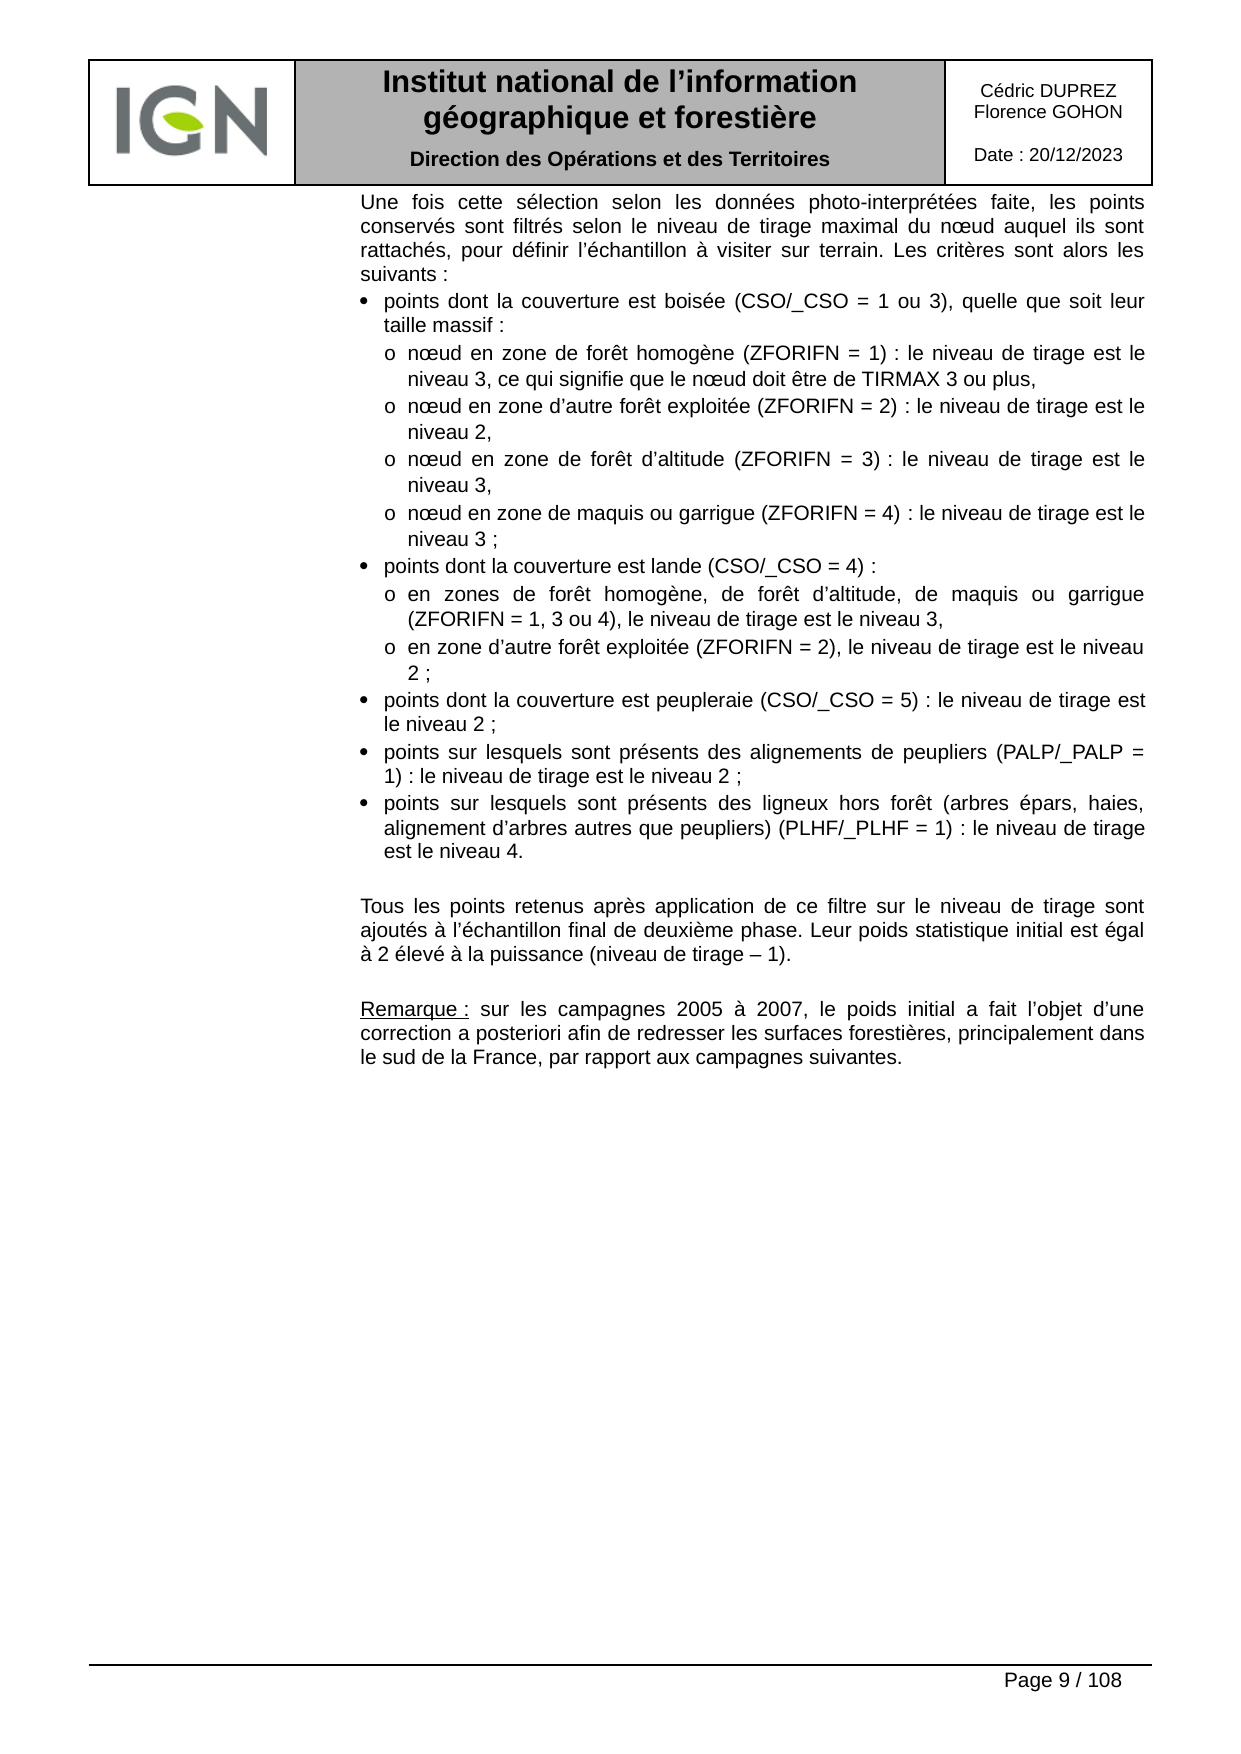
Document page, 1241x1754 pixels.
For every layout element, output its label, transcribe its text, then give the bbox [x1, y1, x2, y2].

table_cell Une fois cette sélection selon les données photo-interprétées faite, les points conservés sont filtrés selon le niveau de tirage maximal du nœud auquel ils sont rattachés, pour définir l’échantillon à visiter sur terrain. Les critères sont alors les suivants : points dont la couverture est boisée (CSO/_CSO = 1 ou 3), quelle que soit leur taille massif : nœud en zone de forêt homogène (ZFORIFN = 1) : le niveau de tirage est le niveau 3, ce qui signifie que le nœud doit être de TIRMAX 3 ou plus, nœud en zone d’autre forêt exploitée (ZFORIFN = 2) : le niveau de tirage est le niveau 2, nœud en zone de forêt d’altitude (ZFORIFN = 3) : le niveau de tirage est le niveau 3, nœud en zone de maquis ou garrigue (ZFORIFN = 4) : le niveau de tirage est le niveau 3 ; points dont la couverture est lande (CSO/_CSO = 4) : en zones de forêt homogène, de forêt d’altitude, de maquis ou garrigue (ZFORIFN = 1, 3 ou 4), le niveau de tirage est le niveau 3, en zone d’autre forêt exploitée (ZFORIFN = 2), le niveau de tirage est le niveau 2 ; points dont la couverture est peupleraie (CSO/_CSO = 5) : le niveau de tirage est le niveau 2 ; points sur lesquels sont présents des alignements de peupliers (PALP/_PALP = 1) : le niveau de tirage est le niveau 2 ; points sur lesquels sont présents des ligneux hors forêt (arbres épars, haies, alignement d’arbres autres que peupliers) (PLHF/_PLHF = 1) : le niveau de tirage est le niveau 4. Tous les points retenus après application de ce filtre sur le niveau de tirage sont ajoutés à l’échantillon final de deuxième phase. Leur poids statistique initial est égal à 2 élevé à la puissance (niveau de tirage – 1). Remarque : sur les campagnes 2005 à 2007, le poids initial a fait l’objet d’une correction a posteriori afin de redresser les surfaces forestières, principalement dans le sud de la France, par rapport aux campagnes suivantes. [354, 186, 1152, 1102]
table_cell [89, 186, 354, 1102]
picture [91, 62, 293, 180]
